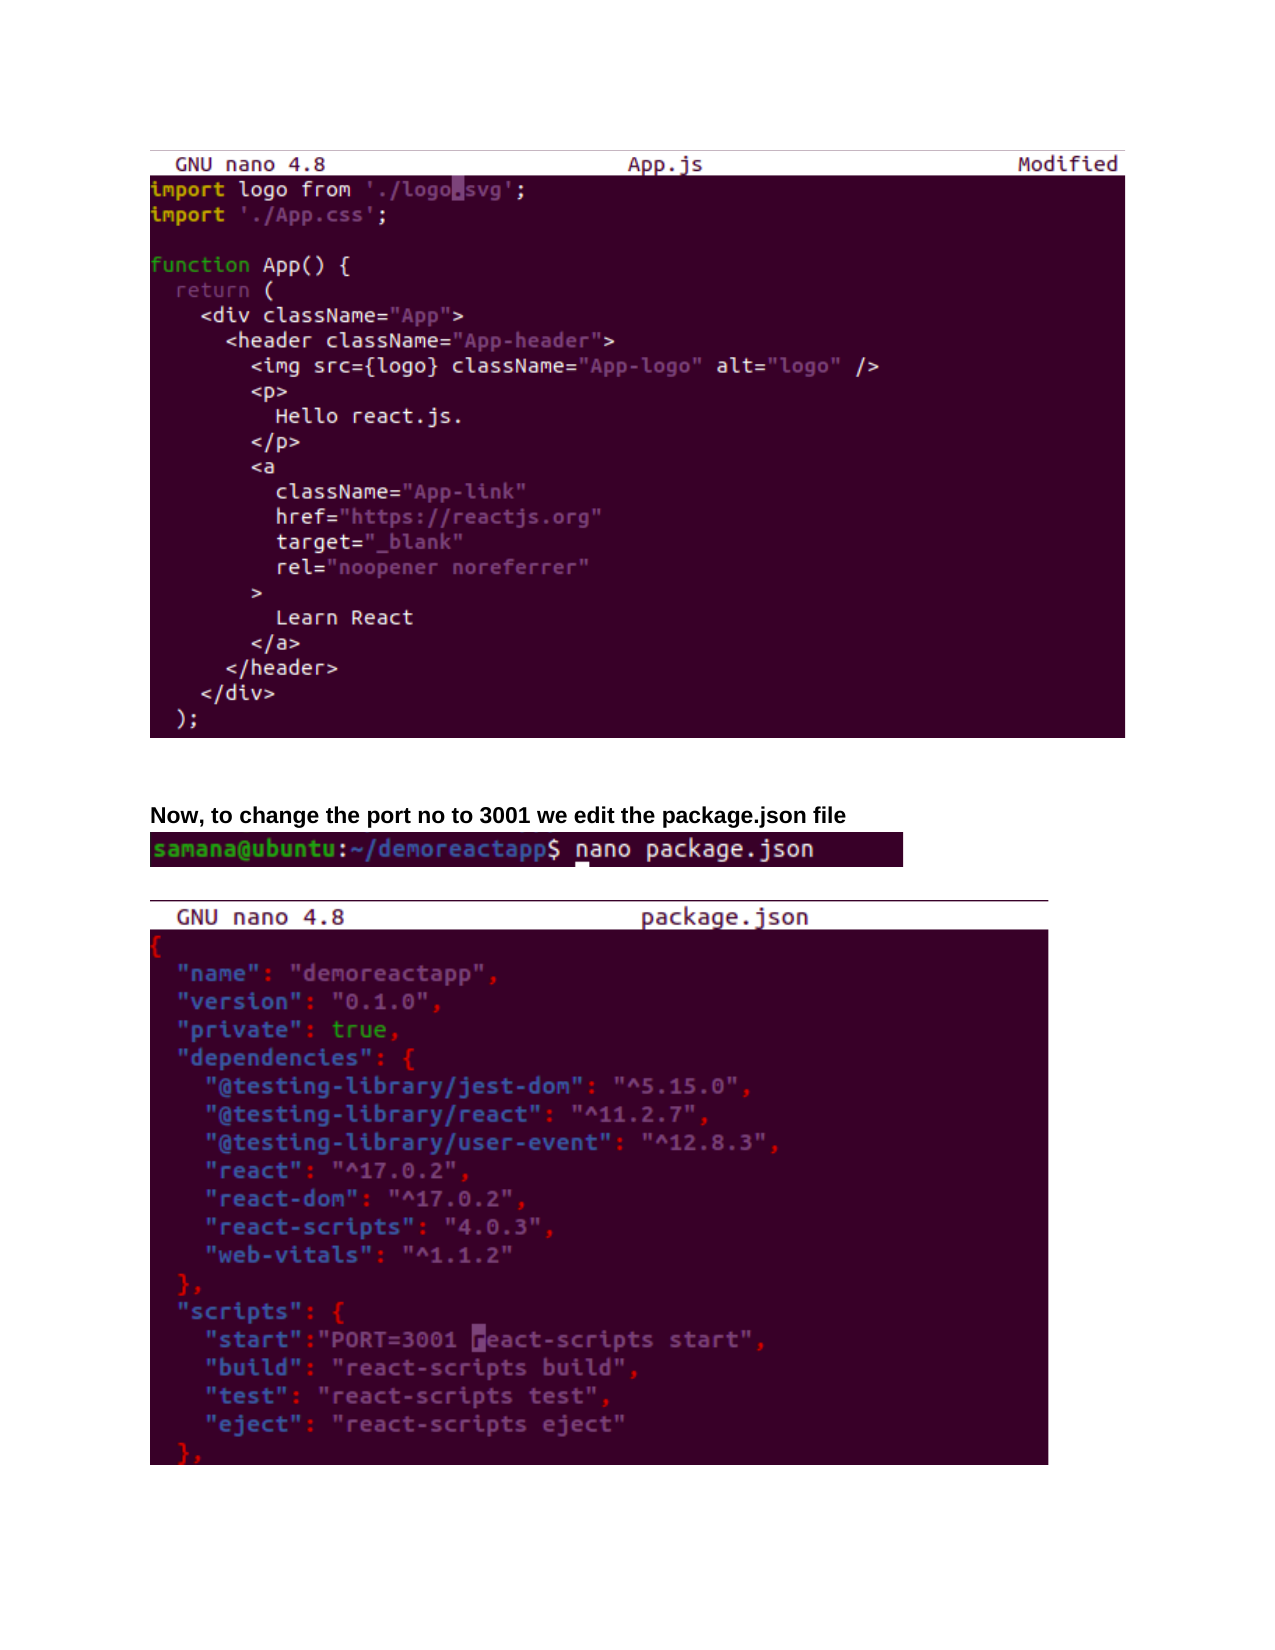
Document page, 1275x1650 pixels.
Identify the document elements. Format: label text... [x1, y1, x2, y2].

picture [150, 900, 1049, 1465]
picture [150, 150, 1125, 738]
picture [150, 832, 904, 867]
text Now, to change the port no to 3001 we edit the package.json file [150, 802, 1125, 828]
